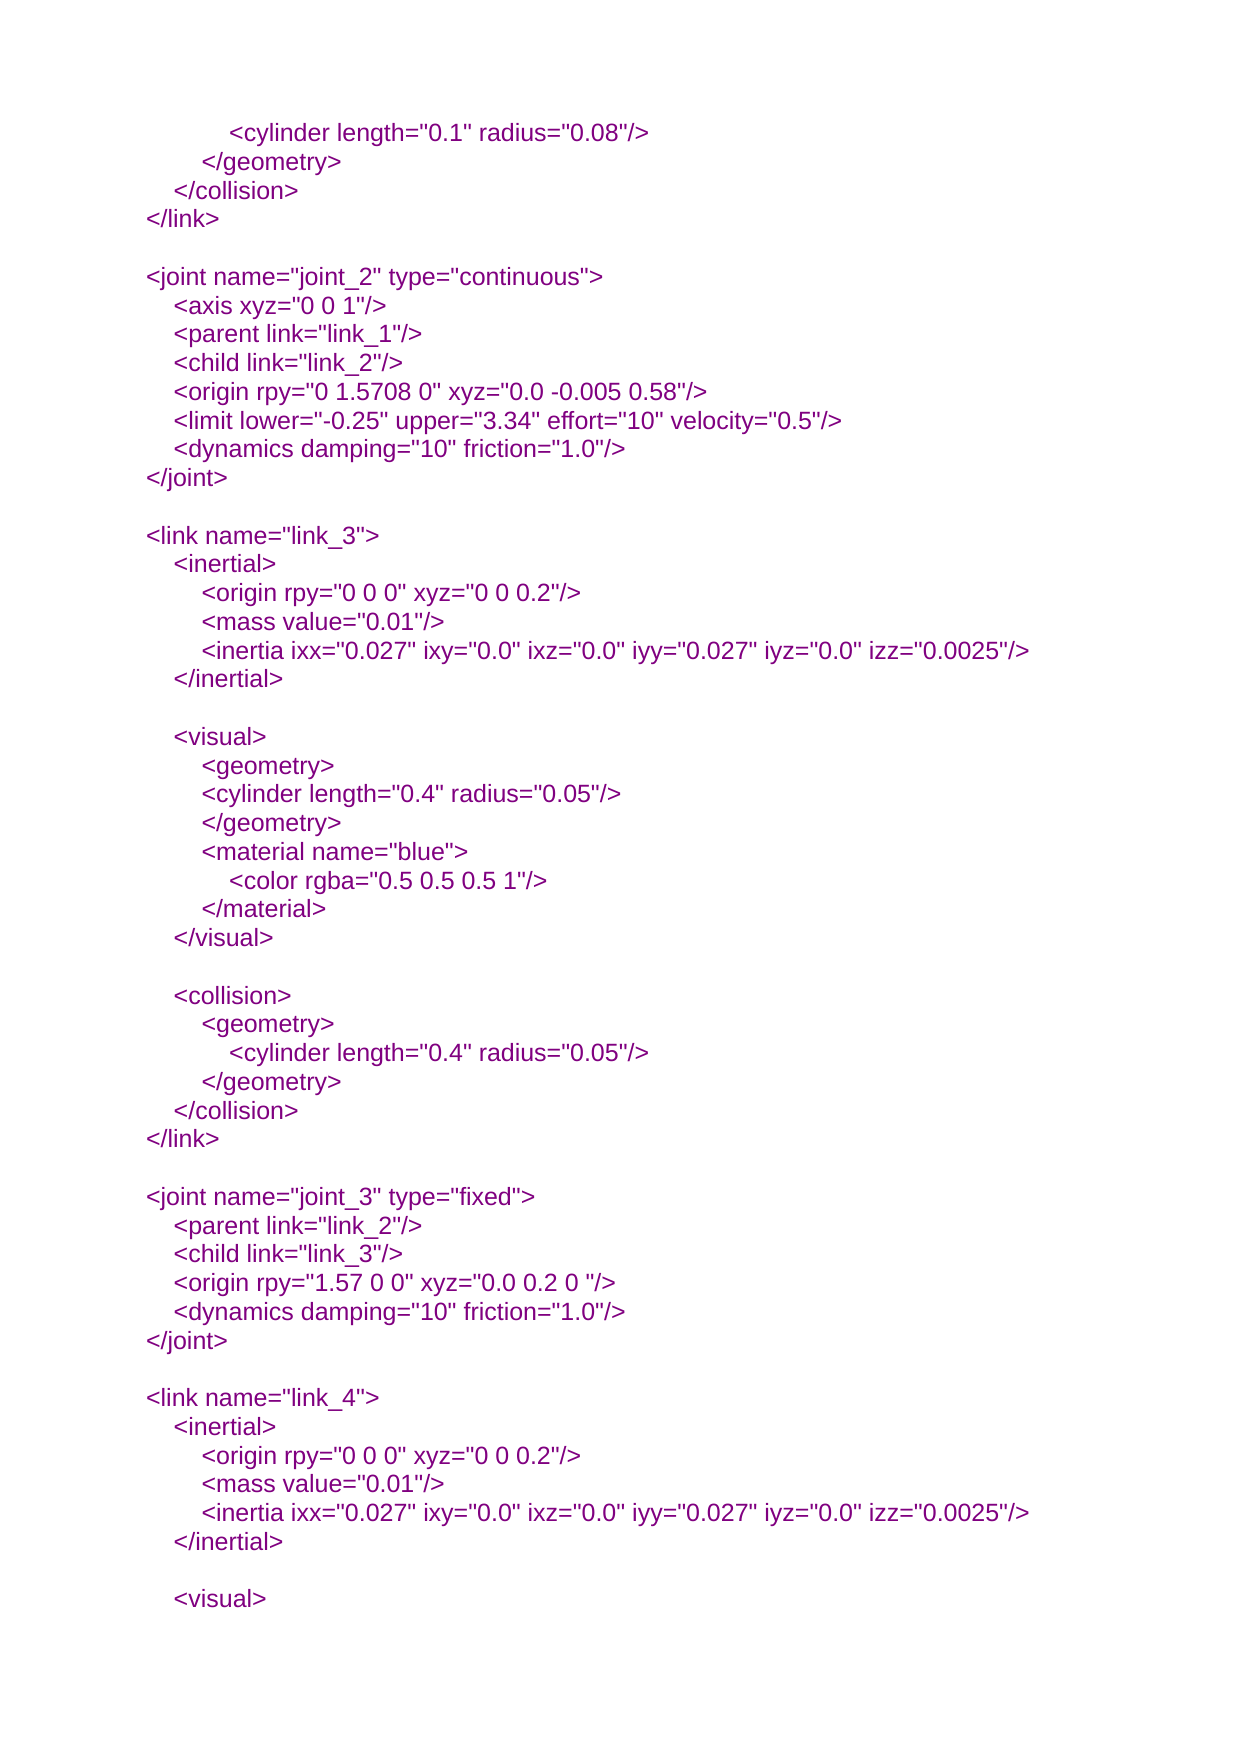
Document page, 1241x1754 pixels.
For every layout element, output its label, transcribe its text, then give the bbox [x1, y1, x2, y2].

text <inertia ixx="0.027" ixy="0.0" ixz="0.0" iyy="0.027" iyz="0.0" izz="0.0025"/> [118, 636, 1122, 664]
text <geometry> [118, 751, 1122, 779]
text </material> [118, 894, 1122, 923]
text </collision> [118, 1096, 1122, 1124]
text <joint name="joint_3" type="fixed"> [118, 1182, 1122, 1211]
text <inertial> [118, 1412, 1122, 1441]
text <axis xyz="0 0 1"/> [118, 291, 1122, 319]
text <geometry> [118, 1009, 1122, 1038]
text <inertial> [118, 549, 1122, 578]
text <cylinder length="0.4" radius="0.05"/> [118, 779, 1122, 808]
text </joint> [118, 1326, 1122, 1354]
text <mass value="0.01"/> [118, 607, 1122, 636]
text <origin rpy="0 0 0" xyz="0 0 0.2"/> [118, 1441, 1122, 1469]
text <visual> [118, 1584, 1122, 1613]
text <child link="link_3"/> [118, 1239, 1122, 1268]
text </visual> [118, 923, 1122, 952]
text </inertial> [118, 1527, 1122, 1556]
text <dynamics damping="10" friction="1.0"/> [118, 434, 1122, 463]
text <origin rpy="0 1.5708 0" xyz="0.0 -0.005 0.58"/> [118, 377, 1122, 406]
text <origin rpy="1.57 0 0" xyz="0.0 0.2 0 "/> [118, 1268, 1122, 1297]
text </geometry> [118, 808, 1122, 837]
text <parent link="link_1"/> [118, 319, 1122, 348]
text </link> [118, 204, 1122, 233]
text <material name="blue"> [118, 837, 1122, 866]
text <inertia ixx="0.027" ixy="0.0" ixz="0.0" iyy="0.027" iyz="0.0" izz="0.0025"/> [118, 1498, 1122, 1527]
text <color rgba="0.5 0.5 0.5 1"/> [118, 866, 1122, 894]
text <cylinder length="0.4" radius="0.05"/> [118, 1038, 1122, 1067]
text <collision> [118, 981, 1122, 1009]
text <visual> [118, 722, 1122, 751]
text <link name="link_4"> [118, 1383, 1122, 1412]
text <child link="link_2"/> [118, 348, 1122, 377]
text </geometry> [118, 147, 1122, 176]
text <mass value="0.01"/> [118, 1469, 1122, 1498]
text <dynamics damping="10" friction="1.0"/> [118, 1297, 1122, 1326]
text </inertial> [118, 664, 1122, 693]
text </geometry> [118, 1067, 1122, 1096]
text </joint> [118, 463, 1122, 492]
text </link> [118, 1124, 1122, 1153]
text <link name="link_3"> [118, 521, 1122, 549]
text <cylinder length="0.1" radius="0.08"/> [118, 118, 1122, 147]
text <parent link="link_2"/> [118, 1211, 1122, 1239]
text <limit lower="-0.25" upper="3.34" effort="10" velocity="0.5"/> [118, 406, 1122, 434]
text <joint name="joint_2" type="continuous"> [118, 262, 1122, 291]
text </collision> [118, 176, 1122, 204]
text <origin rpy="0 0 0" xyz="0 0 0.2"/> [118, 578, 1122, 607]
